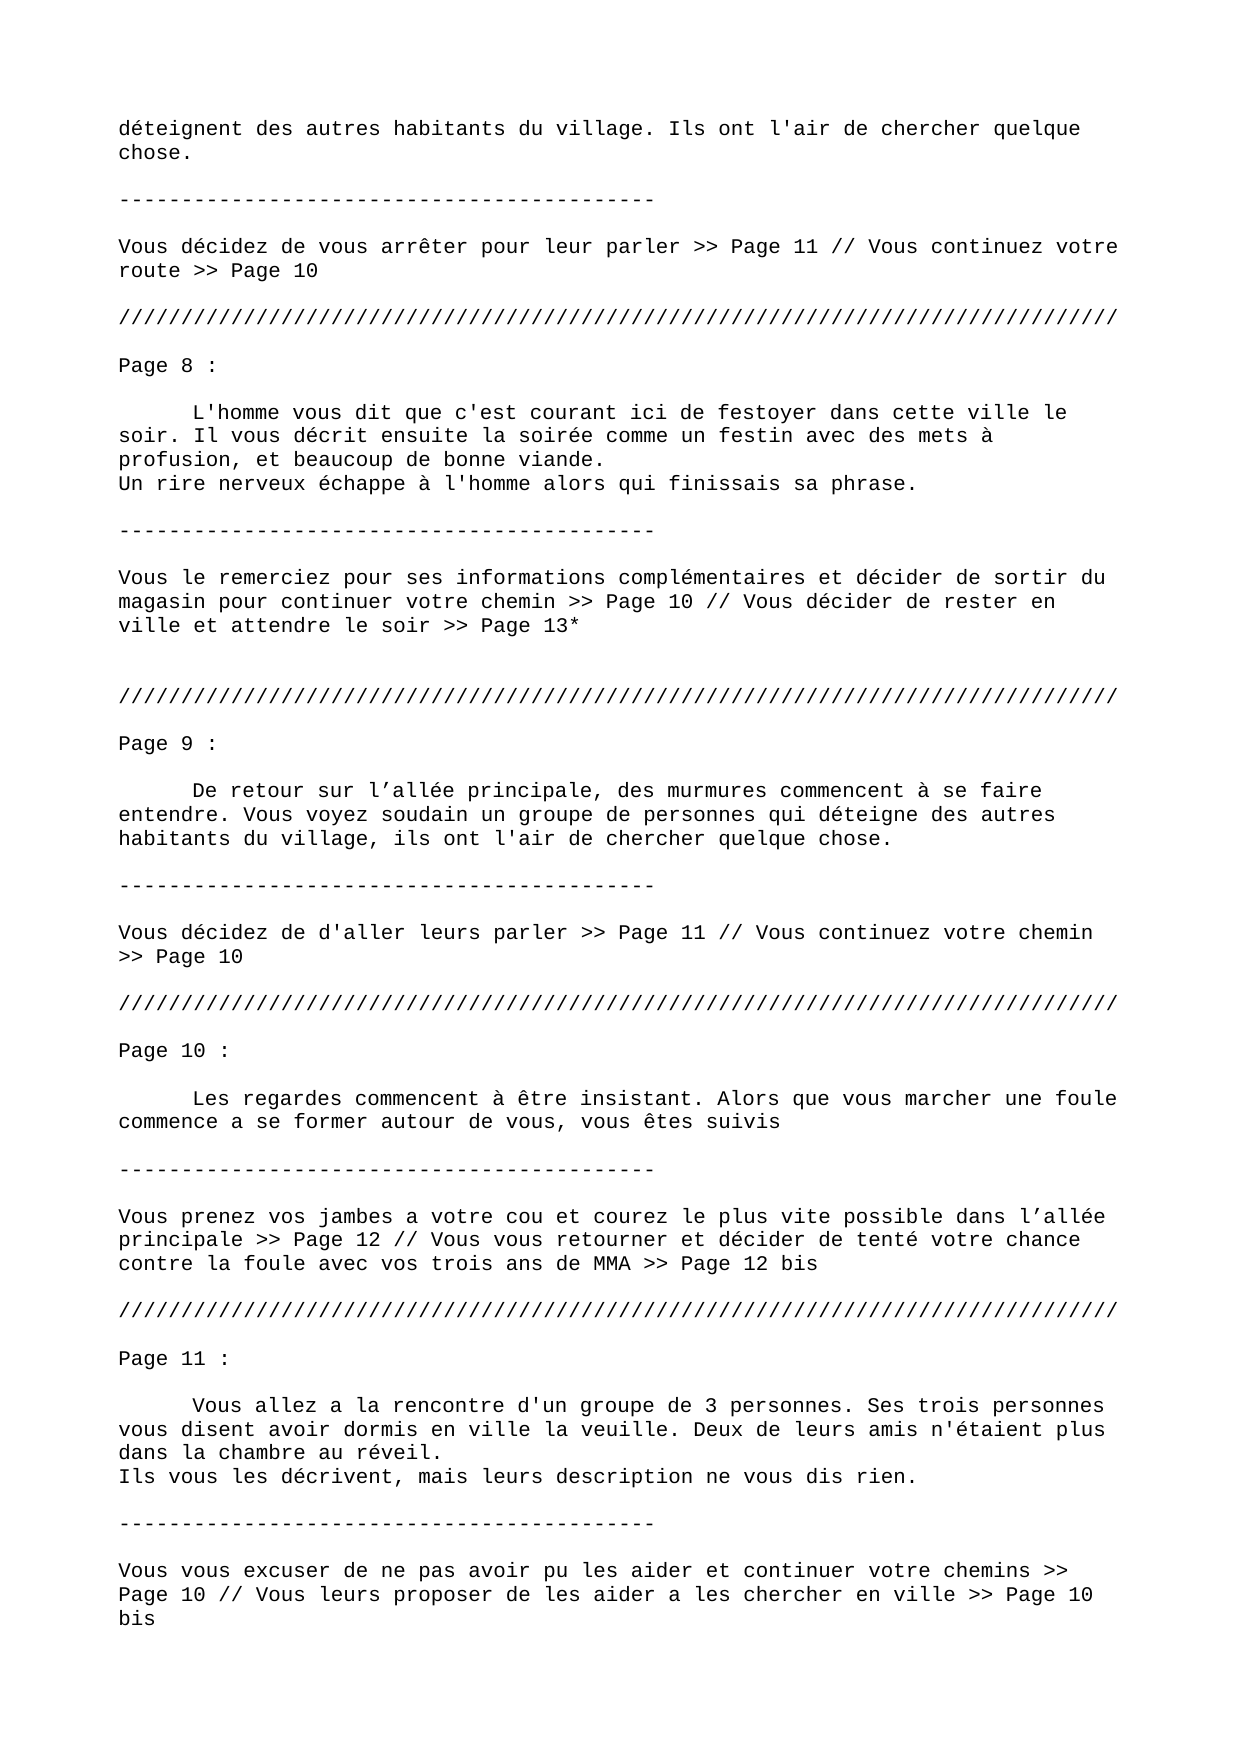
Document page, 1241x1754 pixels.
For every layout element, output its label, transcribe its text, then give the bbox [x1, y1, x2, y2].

text Page 11 : [118, 1348, 1122, 1371]
text Page 9 : [118, 733, 1122, 757]
text Vous décidez de d'aller leurs parler >> Page 11 // Vous continuez votre chemin >> Page 10 [118, 922, 1122, 969]
text Un rire nerveux échappe à l'homme alors qui finissais sa phrase. [118, 473, 1122, 496]
text Page 8 : [118, 354, 1122, 378]
text //////////////////////////////////////////////////////////////////////////////// [118, 686, 1122, 709]
text Les regardes commencent à être insistant. Alors que vous marcher une foule commence a se former autour de vous, vous êtes suivis [118, 1088, 1122, 1135]
text Vous décidez de vous arrêter pour leur parler >> Page 11 // Vous continuez votre route >> Page 10 [118, 236, 1122, 284]
text De retour sur l’allée principale, des murmures commencent à se faire entendre. Vous voyez soudain un groupe de personnes qui déteigne des autres habitants du village, ils ont l'air de chercher quelque chose. [118, 780, 1122, 851]
text ------------------------------------------- [118, 520, 1122, 544]
text Ils vous les décrivent, mais leurs description ne vous dis rien. [118, 1466, 1122, 1489]
text L'homme vous dit que c'est courant ici de festoyer dans cette ville le soir. Il vous décrit ensuite la soirée comme un festin avec des mets à profusion, et beaucoup de bonne viande. [118, 402, 1122, 473]
text //////////////////////////////////////////////////////////////////////////////// [118, 307, 1122, 331]
text déteignent des autres habitants du village. Ils ont l'air de chercher quelque chose. [118, 118, 1122, 165]
text Vous allez a la rencontre d'un groupe de 3 personnes. Ses trois personnes vous disent avoir dormis en ville la veuille. Deux de leurs amis n'étaient plus dans la chambre au réveil. [118, 1395, 1122, 1466]
text ------------------------------------------- [118, 189, 1122, 213]
text Vous le remerciez pour ses informations complémentaires et décider de sortir du magasin pour continuer votre chemin >> Page 10 // Vous décider de rester en ville et attendre le soir >> Page 13* [118, 567, 1122, 638]
text //////////////////////////////////////////////////////////////////////////////// [118, 1300, 1122, 1324]
text ------------------------------------------- [118, 1158, 1122, 1182]
text Vous prenez vos jambes a votre cou et courez le plus vite possible dans l’allée principale >> Page 12 // Vous vous retourner et décider de tenté votre chance contre la foule avec vos trois ans de MMA >> Page 12 bis [118, 1206, 1122, 1277]
text Vous vous excuser de ne pas avoir pu les aider et continuer votre chemins >> Page 10 // Vous leurs proposer de les aider a les chercher en ville >> Page 10 bis [118, 1561, 1122, 1631]
text ------------------------------------------- [118, 875, 1122, 898]
text Page 10 : [118, 1040, 1122, 1064]
text ------------------------------------------- [118, 1513, 1122, 1537]
text //////////////////////////////////////////////////////////////////////////////// [118, 993, 1122, 1017]
